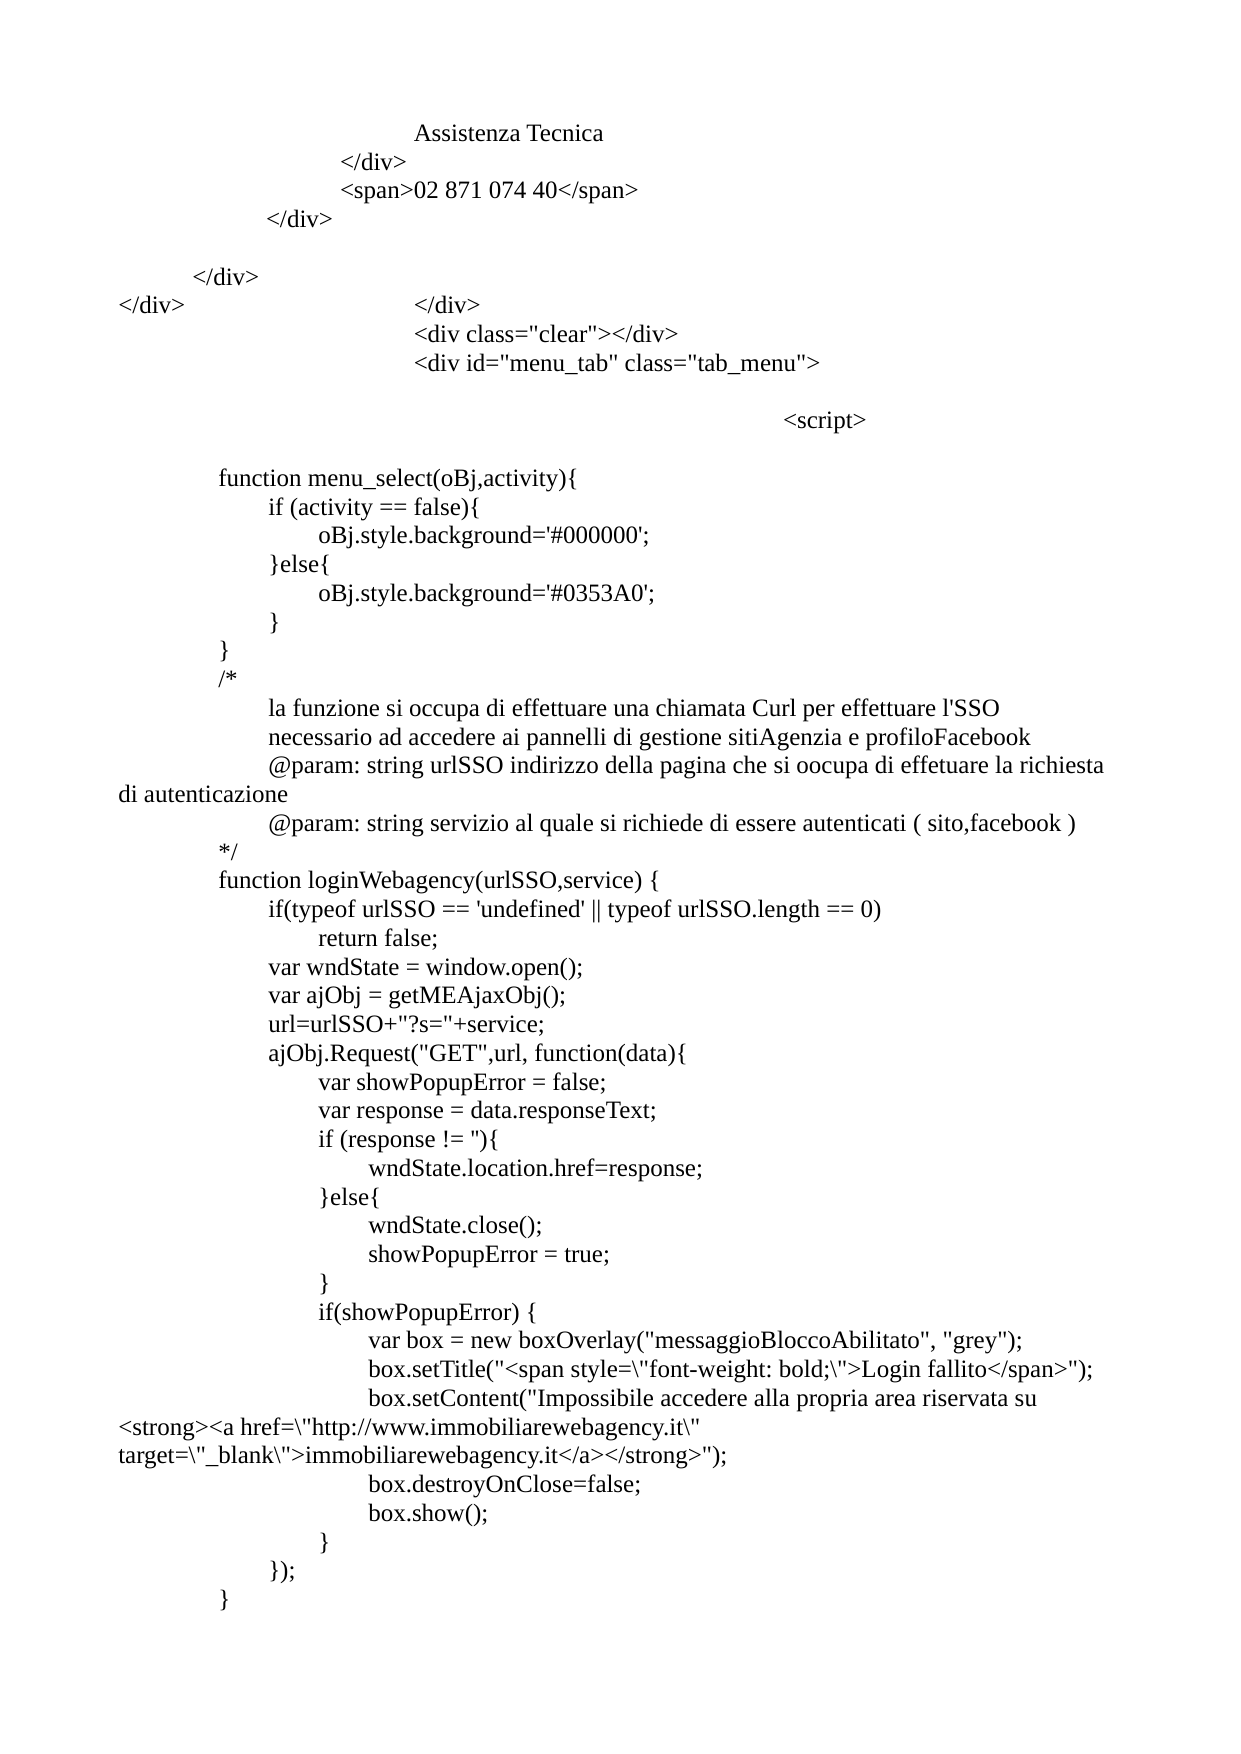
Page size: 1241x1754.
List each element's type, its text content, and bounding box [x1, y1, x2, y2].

text Assistenza Tecnica </div> <span>02 871 074 40</span> </div> </div> </div> </div> <div class="clear"></div> <div id="menu_tab" class="tab_menu"> <script> function menu_select(oBj,activity){ if (activity == false){ oBj.style.background='#000000'; }else{ oBj.style.background='#0353A0'; } } /* la funzione si occupa di effettuare una chiamata Curl per effettuare l'SSO necessario ad accedere ai pannelli di gestione sitiAgenzia e profiloFacebook @param: string urlSSO indirizzo della pagina che si oocupa di effetuare la richiesta di autenticazione @param: string servizio al quale si richiede di essere autenticati ( sito,facebook ) */ function loginWebagency(urlSSO,service) { if(typeof urlSSO == 'undefined' || typeof urlSSO.length == 0) return false; var wndState = window.open(); var ajObj = getMEAjaxObj(); url=urlSSO+"?s="+service; ajObj.Request("GET",url, function(data){ var showPopupError = false; var response = data.responseText; if (response != ''){ wndState.location.href=response; }else{ wndState.close(); showPopupError = true; } if(showPopupError) { var box = new boxOverlay("messaggioBloccoAbilitato", "grey"); box.setTitle("<span style=\"font-weight: bold;\">Login fallito</span>"); box.setContent("Impossibile accedere alla propria area riservata su <strong><a href=\"http://www.immobiliarewebagency.it\" target=\"_blank\">immobiliarewebagency.it</a></strong>"); box.destroyOnClose=false; box.show(); } }); } [118, 118, 1122, 1613]
